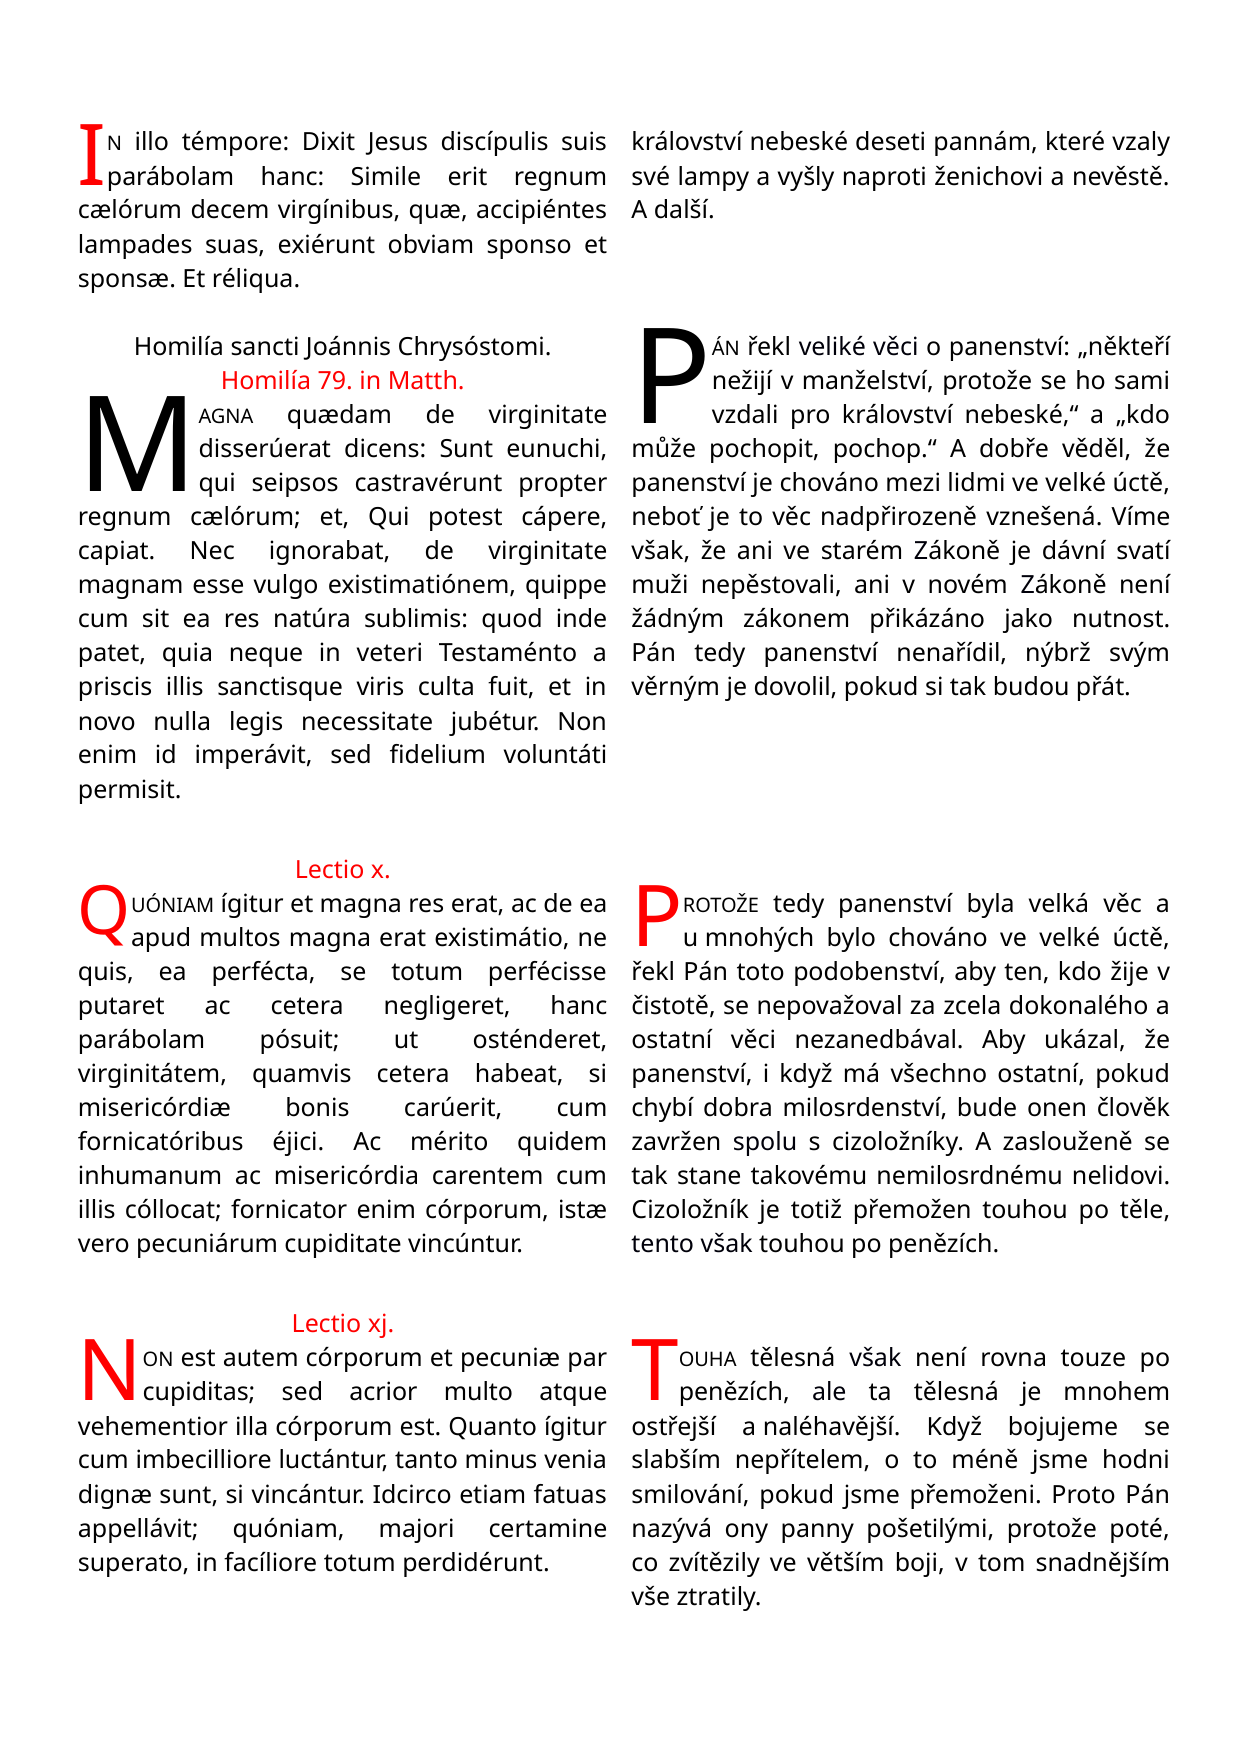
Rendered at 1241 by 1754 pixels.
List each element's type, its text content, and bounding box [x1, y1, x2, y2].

table_cell Touha tělesná však není rovna touze po penězích, ale ta tělesná je mnohem ostřejší a nalé­havější. Když bojujeme se slabším nepřítelem, o to méně jsme hodni smilování, pokud jsme přemoženi. Proto Pán nazývá ony panny pošetilými, protože poté, co zvítězily ve větším boji, v tom snadnějším vše ztratily. [619, 1300, 1182, 1618]
table_cell Lectio x. Quóniam ígitur et magna res erat, ac de ea apud multos magna erat existimátio, ne quis, ea perfécta, se totum perfécisse putaret ac cetera negligeret, hanc parábolam pósuit; ut osténderet, virginitátem, quamvis cetera habeat, si misericórdiæ bonis carúerit, cum fornicatóribus éjici. Ac mérito quidem inhumanum ac misericórdia carentem cum illis cóllocat; fornicator enim córporum, istæ vero pecuniárum cupiditate vincúntur. [66, 845, 619, 1300]
table_cell království nebeské deseti pannám, které vzaly své lampy a vyšly naproti ženichovi a nevěstě. A další. Pán řekl veliké věci o panenství: „někteří nežijí v manželství, protože se ho sami vzdali pro království nebeské,“ a „kdo může pochopit, pochop.“ A dobře věděl, že panenství je chováno mezi lidmi ve velké úctě, neboť je to věc nadpřirozeně vznešená. Víme však, že ani ve starém Zákoně je dávní svatí muži nepěstovali, ani v novém Zákoně není žádným zákonem přikázáno jako nutnost. Pán tedy panenství nenařídil, nýbrž svým věrným je dovolil, pokud si tak budou přát. [619, 118, 1182, 845]
table_cell Protože tedy panenství byla velká věc a u mnohých bylo chováno ve velké úctě, řekl Pán toto podobenství, aby ten, kdo žije v čistotě, se nepovažoval za zcela dokonalého a ostatní věci nezanedbával. Aby ukázal, že panenství, i když má všechno ostatní, pokud chybí dobra milosrdenství, bude onen člověk zavržen spolu s cizoložníky. A zaslouženě se tak stane takovému nemilosrdnému nelidovi. Cizoložník je totiž přemožen touhou po těle, tento však touhou po penězích. [619, 845, 1182, 1300]
table_cell Lectio xj. Non est autem córporum et pecuniæ par cupiditas; sed acrior multo atque vehementior illa córporum est. Quanto ígitur cum imbecilliore luctántur, tanto minus venia dignæ sunt, si vincántur. Idcirco etiam fatuas appellávit; quóniam, majori certamine superato, in facíliore totum perdidérunt. [66, 1300, 619, 1618]
table_cell In III. Nocturno Léctio sancti Evangélii secúndum Matthǽum. Lectio ix. Cap. 25 In illo témpore: Dixit Jesus discípulis suis parábolam hanc: Simile erit regnum cælórum decem virgínibus, quæ, accipiéntes lampades suas, exiérunt obviam sponso et sponsæ. Et réliqua. Homilía sancti Joánnis Chrysóstomi. Homilía 79. in Matth. Magna quædam de virginitate disserúerat dicens: Sunt eunuchi, qui seipsos castravérunt propter regnum cælórum; et, Qui potest cápere, capiat. Nec ignorabat, de virginitate magnam esse vulgo existimatiónem, quippe cum sit ea res natúra sublimis: quod inde patet, quia neque in veteri Testaménto a priscis illis sanctisque viris culta fuit, et in novo nulla legis necessitate jubétur. Non enim id imperávit, sed fidelium voluntáti permisit. [66, 118, 619, 845]
